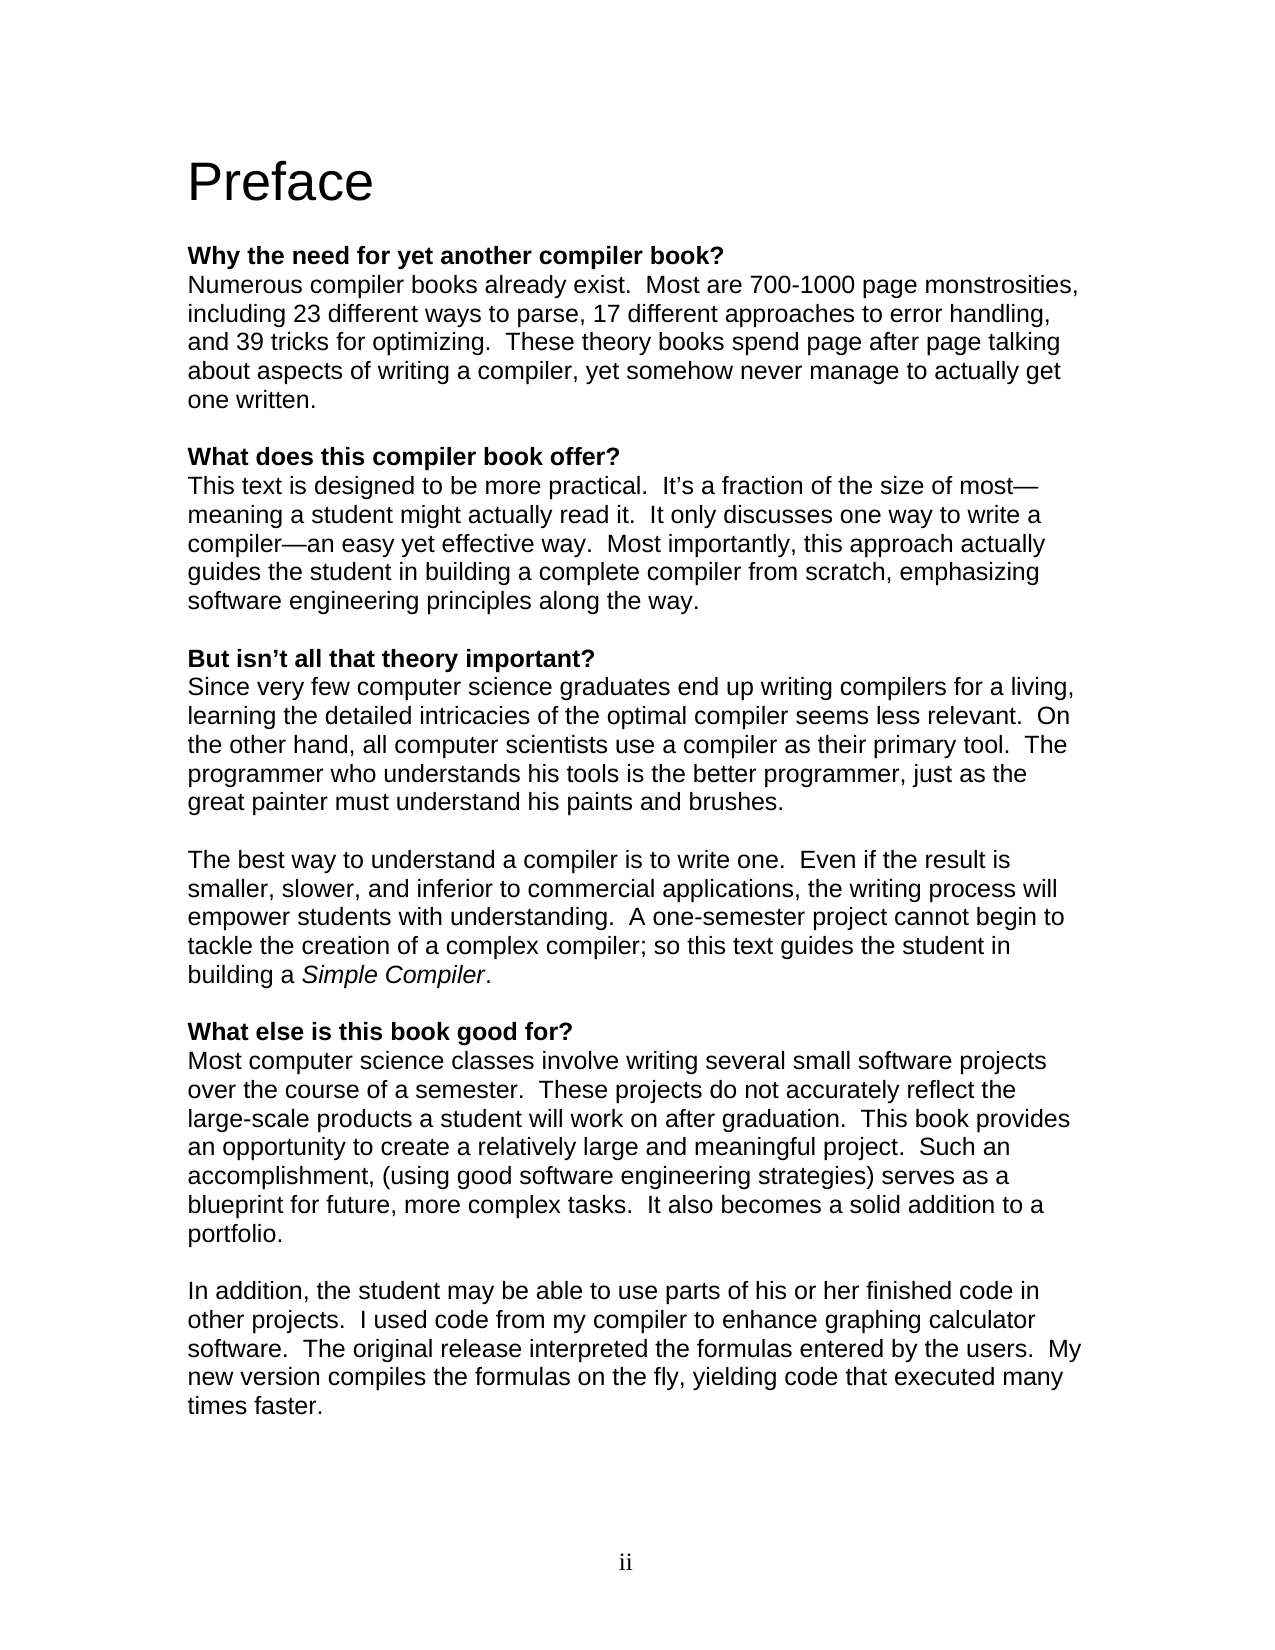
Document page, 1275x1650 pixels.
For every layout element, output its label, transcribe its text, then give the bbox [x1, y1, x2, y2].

subtitle What does this compiler book offer? [187, 442, 1087, 471]
text Numerous compiler books already exist. Most are 700-1000 page monstrosities, including 23 different ways to parse, 17 different approaches to error handling, and 39 tricks for optimizing. These theory books spend page after page talking about aspects of writing a compiler, yet somehow never manage to actually get one written. [187, 270, 1087, 413]
subtitle But isn’t all that theory important? [187, 643, 1087, 672]
subtitle Preface [187, 150, 1087, 212]
subtitle Why the need for yet another compiler book? [187, 241, 1087, 270]
text Since very few computer science graduates end up writing compilers for a living, learning the detailed intricacies of the optimal compiler seems less relevant. On the other hand, all computer scientists use a compiler as their primary tool. The programmer who understands his tools is the better programmer, just as the great painter must understand his paints and brushes. [187, 672, 1087, 816]
text The best way to understand a compiler is to write one. Even if the result is smaller, slower, and inferior to commercial applications, the writing process will empower students with understanding. A one-semester project cannot begin to tackle the creation of a complex compiler; so this text guides the student in building a Simple Compiler. [187, 845, 1087, 988]
text This text is designed to be more practical. It’s a fraction of the size of most—meaning a student might actually read it. It only discusses one way to write a compiler—an easy yet effective way. Most importantly, this approach actually guides the student in building a complete compiler from scratch, emphasizing software engineering principles along the way. [187, 471, 1087, 615]
text In addition, the student may be able to use parts of his or her finished code in other projects. I used code from my compiler to enhance graphing calculator software. The original release interpreted the formulas entered by the users. My new version compiles the formulas on the fly, yielding code that executed many times faster. [187, 1276, 1087, 1420]
text Most computer science classes involve writing several small software projects over the course of a semester. These projects do not accurately reflect the large-scale products a student will work on after graduation. This book provides an opportunity to create a relatively large and meaningful project. Such an accomplishment, (using good software engineering strategies) serves as a blueprint for future, more complex tasks. It also becomes a solid addition to a portfolio. [187, 1046, 1087, 1247]
subtitle What else is this book good for? [187, 1017, 1087, 1046]
